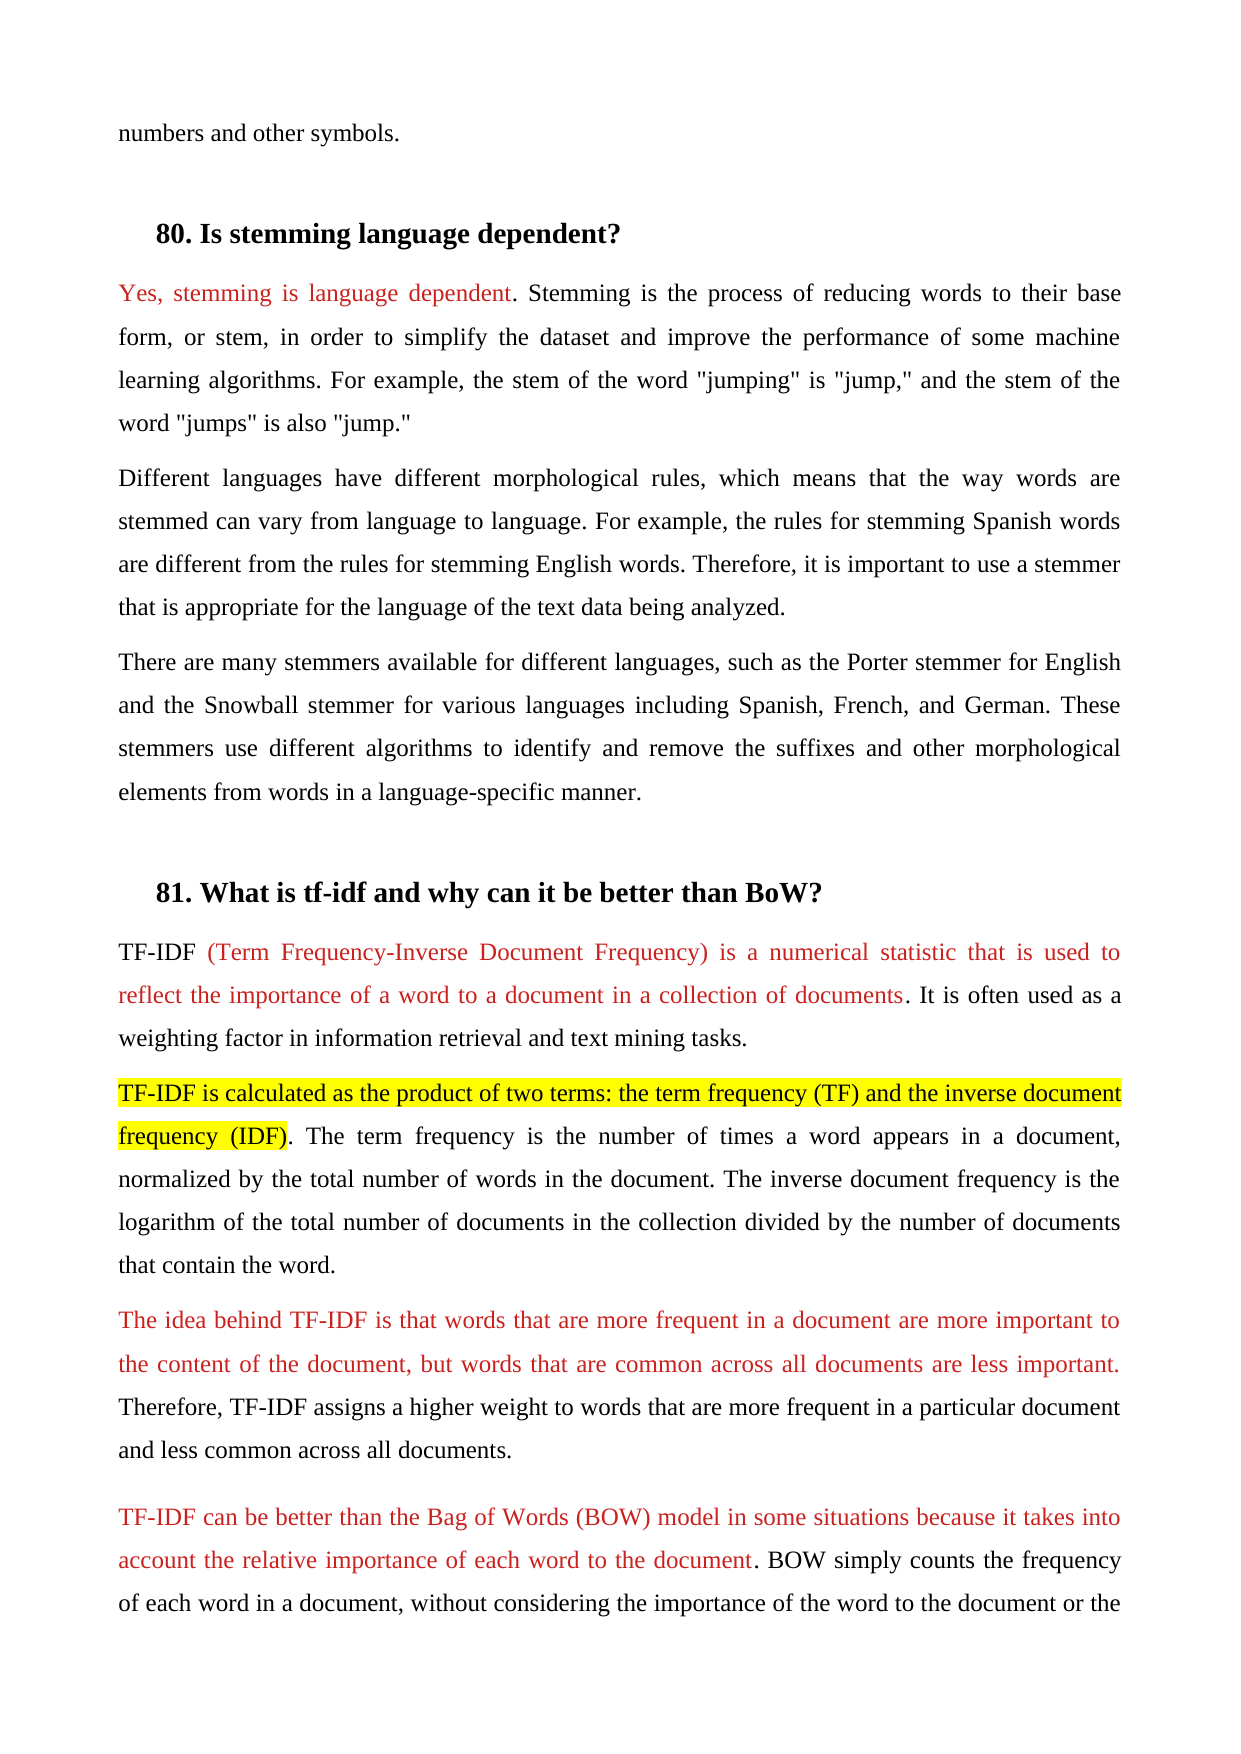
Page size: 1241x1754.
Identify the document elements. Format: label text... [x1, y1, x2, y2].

text Different languages have different morphological rules, which means that the way words are stemmed can vary from language to language. For example, the rules for stemming Spanish words are different from the rules for stemming English words. Therefore, it is important to use a stemmer that is appropriate for the language of the text data being analyzed. [118, 463, 1122, 621]
list What is tf-idf and why can it be better than BoW? [156, 875, 1122, 908]
text numbers and other symbols. [118, 118, 1122, 147]
text There are many stemmers available for different languages, such as the Porter stemmer for English and the Snowball stemmer for various languages including Spanish, French, and German. These stemmers use different algorithms to identify and remove the suffixes and other morphological elements from words in a language-specific manner. [118, 647, 1122, 805]
text TF-IDF (Term Frequency-Inverse Document Frequency) is a numerical statistic that is used to reflect the importance of a word to a document in a collection of documents. It is often used as a weighting factor in information retrieval and text mining tasks. [118, 937, 1122, 1052]
text TF-IDF is calculated as the product of two terms: the term frequency (TF) and the inverse document frequency (IDF). The term frequency is the number of times a word appears in a document, normalized by the total number of words in the document. The inverse document frequency is the logarithm of the total number of documents in the collection divided by the number of documents that contain the word. [118, 1078, 1122, 1279]
text TF-IDF can be better than the Bag of Words (BOW) model in some situations because it takes into account the relative importance of each word to the document. BOW simply counts the frequency of each word in a document, without considering the importance of the word to the document or the [118, 1502, 1122, 1617]
text Yes, stemming is language dependent. Stemming is the process of reducing words to their base form, or stem, in order to simplify the dataset and improve the performance of some machine learning algorithms. For example, the stem of the word "jumping" is "jump," and the stem of the word "jumps" is also "jump." [118, 278, 1122, 437]
text The idea behind TF-IDF is that words that are more frequent in a document are more important to the content of the document, but words that are common across all documents are less important. Therefore, TF-IDF assigns a higher weight to words that are more frequent in a particular document and less common across all documents. [118, 1306, 1122, 1464]
list Is stemming language dependent? [156, 216, 1122, 250]
